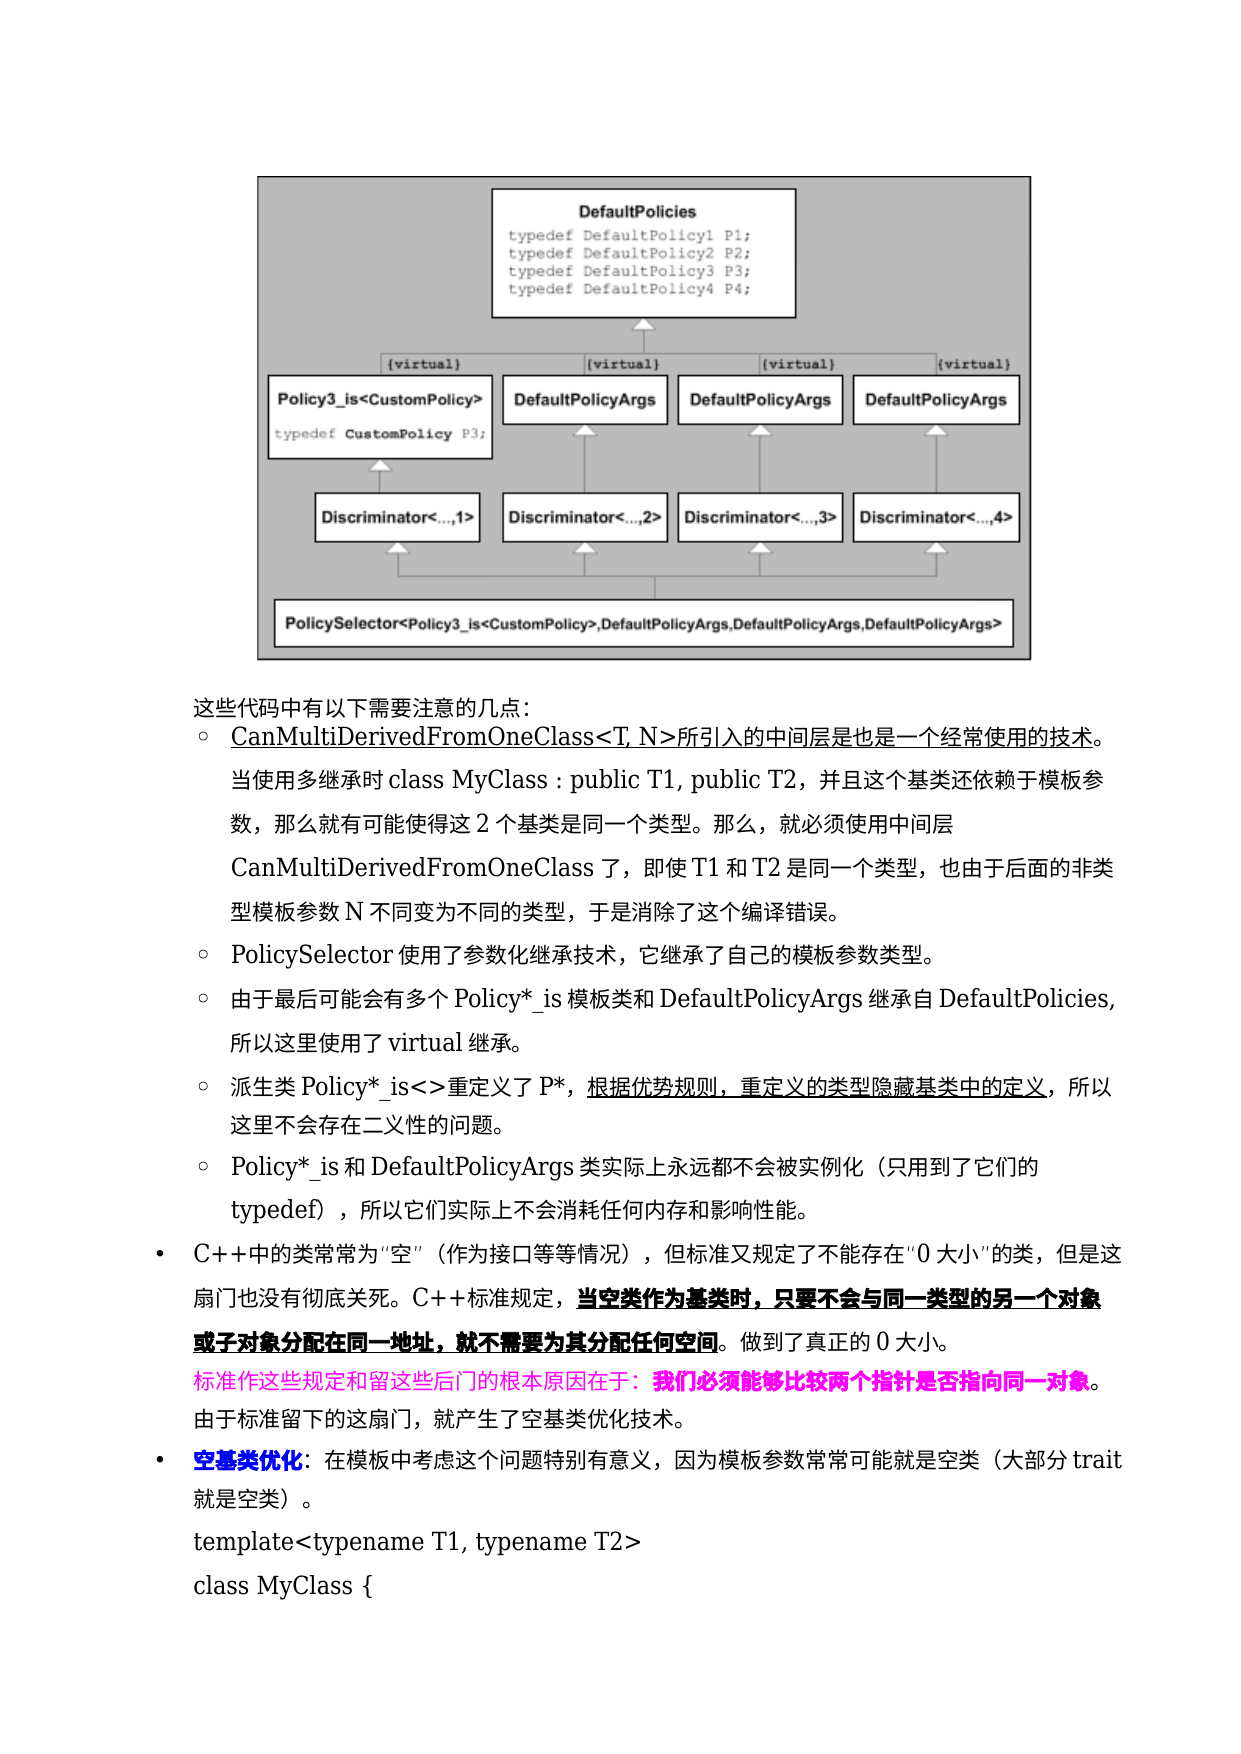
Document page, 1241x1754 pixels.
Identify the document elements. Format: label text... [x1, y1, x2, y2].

list PolicySelector使用了参数化继承技术，它继承了自己的模板参数类型。 [193, 941, 1122, 970]
list 由于最后可能会有多个Policy*_is模板类和DefaultPolicyArgs继承自DefaultPolicies,所以这里使用了virtual继承。 [193, 984, 1122, 1057]
list 这些代码中有以下需要注意的几点： [156, 177, 1122, 722]
list 派生类Policy*_is<>重定义了P*，根据优势规则，重定义的类型隐藏基类中的定义，所以这里不会存在二义性的问题。 [193, 1072, 1122, 1139]
list C++中的类常常为“空”（作为接口等等情况），但标准又规定了不能存在“0大小”的类，但是这扇门也没有彻底关死。C++标准规定，当空类作为基类时，只要不会与同一类型的另一个对象或子对象分配在同一地址，就不需要为其分配任何空间。做到了真正的0大小。 标准作这些规定和留这些后门的根本原因在于：我们必须能够比较两个指针是否指向同一对象。 由于标准留下的这扇门，就产生了空基类优化技术。 [156, 1239, 1122, 1432]
list Policy*_is和DefaultPolicyArgs类实际上永远都不会被实例化（只用到了它们的typedef），所以它们实际上不会消耗任何内存和影响性能。 [193, 1152, 1122, 1225]
list CanMultiDerivedFromOneClass<T, N>所引入的中间层是也是一个经常使用的技术。当使用多继承时class MyClass : public T1, public T2，并且这个基类还依赖于模板参数，那么就有可能使得这2个基类是同一个类型。那么，就必须使用中间层 CanMultiDerivedFromOneClass了，即使T1和T2是同一个类型，也由于后面的非类型模板参数N不同变为不同的类型，于是消除了这个编译错误。 [193, 722, 1122, 926]
list 空基类优化：在模板中考虑这个问题特别有意义，因为模板参数常常可能就是空类（大部分trait就是空类）。 template<typename T1, typename T2> class MyClass { T1 a; T2 b; } T1，T2很可能是空类，那么这样老老实实的表示MyClass<T1,T2>就不能得到最优内存布局，每个这样的实例可能会浪费一个字的内存。把模板参数直接作为基类就可以解决： template<typename T1, typename T2> class MyClass : private T1, private T2 {...}; 但是这种方式引入的复杂性会带来不必要的麻烦。一个更加常用的方式是：如果一个模板参数类型必须为类，该模板的另一个成员类型不是空类，那么就借助“空基类优化”的东风，把可能为空的类型参数与这个成员合起来。 template <typename CustomClass> class Optimizable { private: CustomClass info; // might be empty void* storage; … }; 将其改写为： template <typename CustomClass> class Optimizable { private: BaseMemberPair<CustomClass, void*> info_and_storage; … }; 其中BaseMemberPair模板的声明如下： template <typename Base, typename Member> class BaseMemberPair : private Base { … }; 这样就把这样的复杂性处理交给了BaseMemberPair模板去，而不是在每个需要进行这样优化的地方去关心和小心处理把成员变成基类可能引起的问题。 boost库中包含了一个更好、更精致的模板compressed-pair，可以完全取代这里的BaseMemberPair（这样优化起来非常方便！）。 这样，就可以利用空基类优化得到更好的内存布局，虽然增加了复杂性，但是对于许多库来说性能能够得到显著的提供，一定的复杂性是值得的。 [156, 1445, 1122, 1600]
picture [257, 176, 1033, 662]
